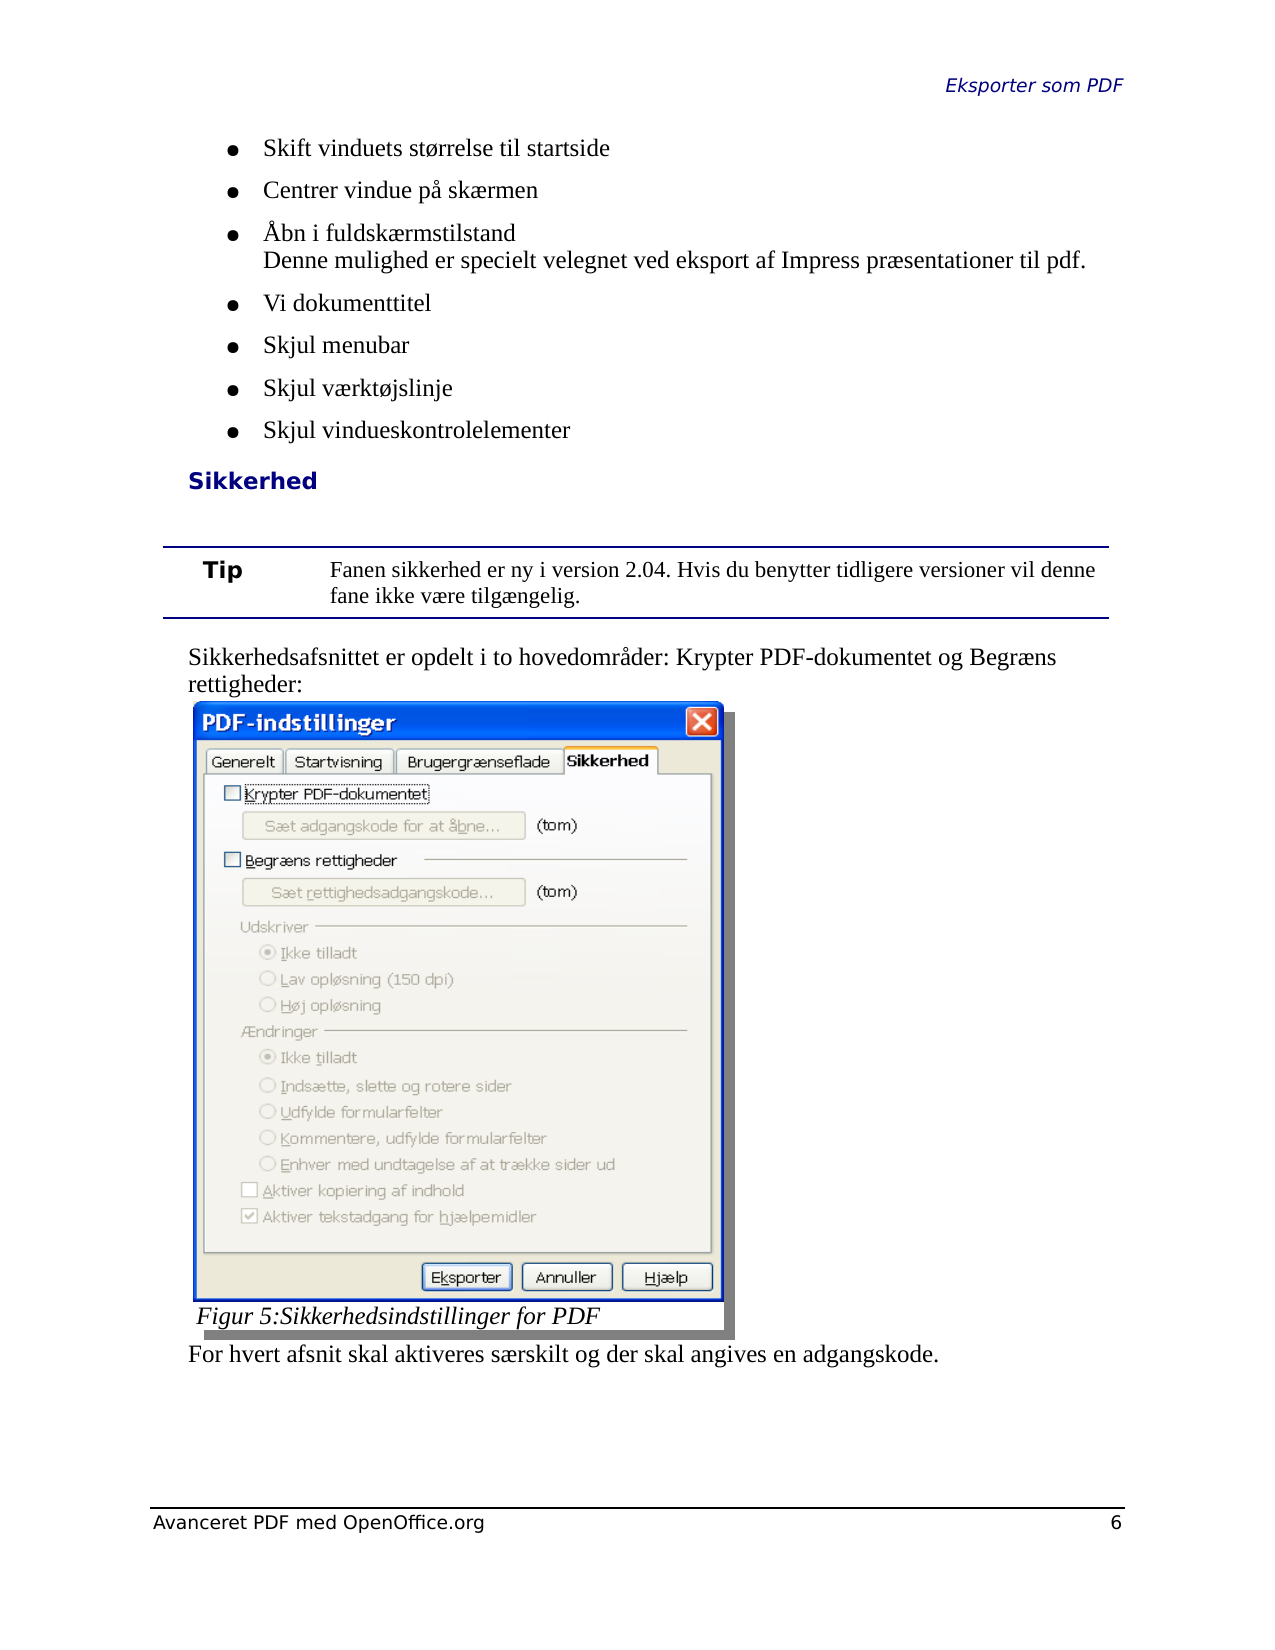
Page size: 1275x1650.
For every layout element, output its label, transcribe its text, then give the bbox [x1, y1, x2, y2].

table_header Tip [163, 548, 283, 617]
list Skjul vindueskontrolelementer [225, 417, 1125, 444]
picture [193, 701, 724, 1302]
subtitle Sikkerhed [188, 468, 1125, 495]
text Figur 5:Sikkerhedsindstillinger for PDF [196, 1302, 724, 1330]
list Åbn i fuldskærmstilstand Denne mulighed er specielt velegnet ved eksport af Impress præsentationer til pdf. [225, 219, 1125, 274]
list Skjul værktøjslinje [225, 374, 1125, 402]
list Centrer vindue på skærmen [225, 176, 1125, 204]
table_header Fanen sikkerhed er ny i version 2.04. Hvis du benytter tidligere versioner vil denne fane ikke være tilgængelig. [283, 548, 1109, 617]
list Skift vinduets størrelse til startside [225, 134, 1125, 162]
text Sikkerhedsafsnittet er opdelt i to hovedområder: Krypter PDF-dokumentet og Begræns rettigheder: [188, 643, 1125, 698]
text For hvert afsnit skal aktiveres særskilt og der skal angives en adgangskode. [188, 713, 1125, 1368]
list Vi dokumenttitel [225, 289, 1125, 317]
list Skjul menubar [225, 332, 1125, 359]
